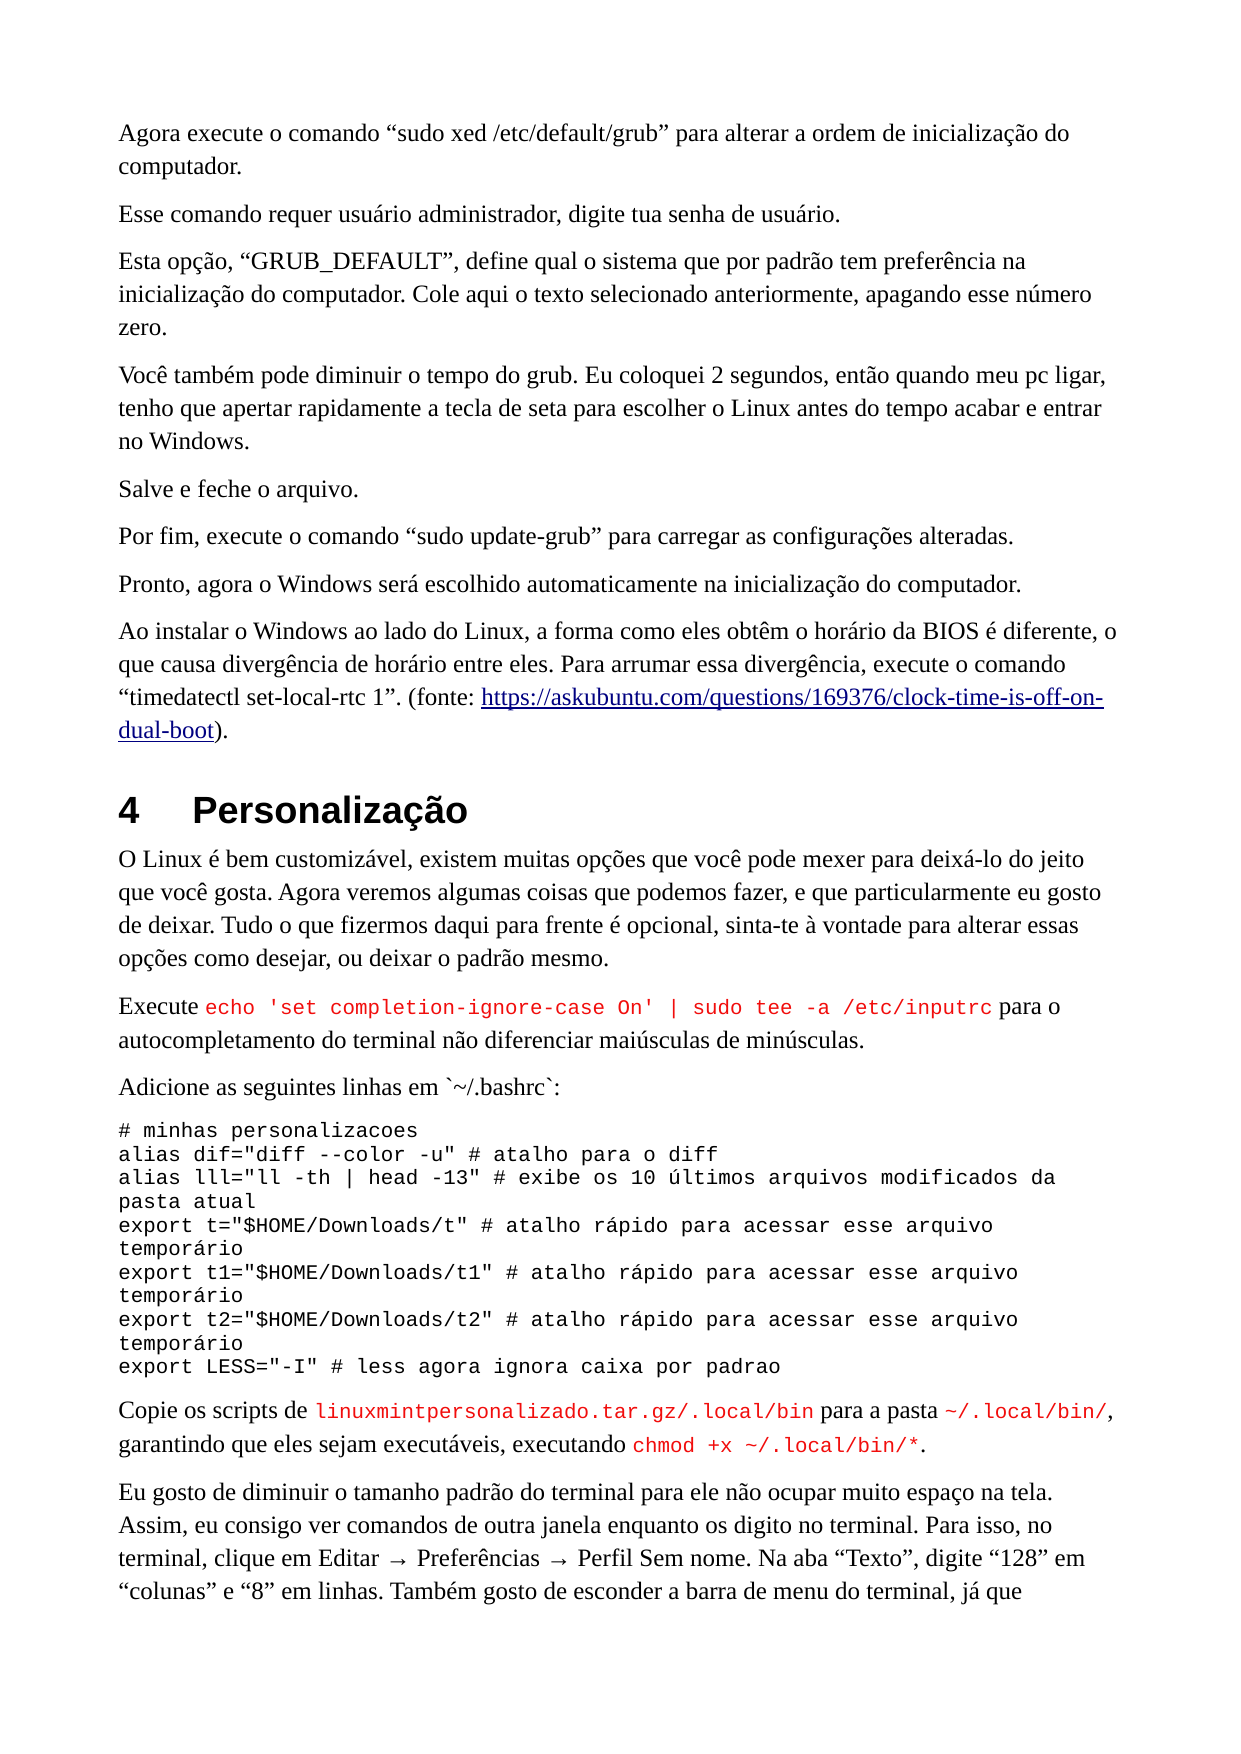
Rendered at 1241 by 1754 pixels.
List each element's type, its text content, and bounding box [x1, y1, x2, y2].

text export LESS="-I" # less agora ignora caixa por padrao [118, 1356, 1122, 1380]
text export t2="$HOME/Downloads/t2" # atalho rápido para acessar esse arquivo temporário [118, 1309, 1122, 1356]
text Agora execute o comando “sudo xed /etc/default/grub” para alterar a ordem de inicialização do computador. [118, 118, 1122, 180]
text alias lll="ll -th | head -13" # exibe os 10 últimos arquivos modificados da pasta atual [118, 1167, 1122, 1214]
text Eu gosto de diminuir o tamanho padrão do terminal para ele não ocupar muito espaço na tela. Assim, eu consigo ver comandos de outra janela enquanto os digito no terminal. Para isso, no terminal, clique em Editar → Preferências → Perfil Sem nome. Na aba “Texto”, digite “128” em “colunas” e “8” em linhas. Também gosto de esconder a barra de menu do terminal, já que [118, 1477, 1122, 1605]
text Copie os scripts de linuxmintpersonalizado.tar.gz/.local/bin para a pasta ~/.local/bin/, garantindo que eles sejam executáveis, executando chmod +x ~/.local/bin/*. [118, 1395, 1122, 1458]
text Pronto, agora o Windows será escolhido automaticamente na inicialização do computador. [118, 569, 1122, 598]
text Esta opção, “GRUB_DEFAULT”, define qual o sistema que por padrão tem preferência na inicialização do computador. Cole aqui o texto selecionado anteriormente, apagando esse número zero. [118, 246, 1122, 341]
text export t1="$HOME/Downloads/t1" # atalho rápido para acessar esse arquivo temporário [118, 1262, 1122, 1309]
text export t="$HOME/Downloads/t" # atalho rápido para acessar esse arquivo temporário [118, 1214, 1122, 1262]
text alias dif="diff --color -u" # atalho para o diff [118, 1144, 1122, 1167]
text Execute echo 'set completion-ignore-case On' | sudo tee -a /etc/inputrc para o autocompletamento do terminal não diferenciar maiúsculas de minúsculas. [118, 991, 1122, 1053]
text Esse comando requer usuário administrador, digite tua senha de usuário. [118, 199, 1122, 227]
text Salve e feche o arquivo. [118, 474, 1122, 502]
text Por fim, execute o comando “sudo update-grub” para carregar as configurações alteradas. [118, 521, 1122, 550]
text Ao instalar o Windows ao lado do Linux, a forma como eles obtêm o horário da BIOS é diferente, o que causa divergência de horário entre eles. Para arrumar essa divergência, execute o comando “timedatectl set-local-rtc 1”. (fonte: https://askubuntu.com/questions/169376/clock-time-is-off-on-dual-boot). [118, 616, 1122, 744]
text Você também pode diminuir o tempo do grub. Eu coloquei 2 segundos, então quando meu pc ligar, tenho que apertar rapidamente a tecla de seta para escolher o Linux antes do tempo acabar e entrar no Windows. [118, 360, 1122, 455]
text # minhas personalizacoes [118, 1120, 1122, 1144]
text O Linux é bem customizável, existem muitas opções que você pode mexer para deixá-lo do jeito que você gosta. Agora veremos algumas coisas que podemos fazer, e que particularmente eu gosto de deixar. Tudo o que fizermos daqui para frente é opcional, sinta-te à vontade para alterar essas opções como desejar, ou deixar o padrão mesmo. [118, 844, 1122, 972]
subtitle Personalização [118, 788, 1122, 832]
text Adicione as seguintes linhas em `~/.bashrc`: [118, 1072, 1122, 1101]
